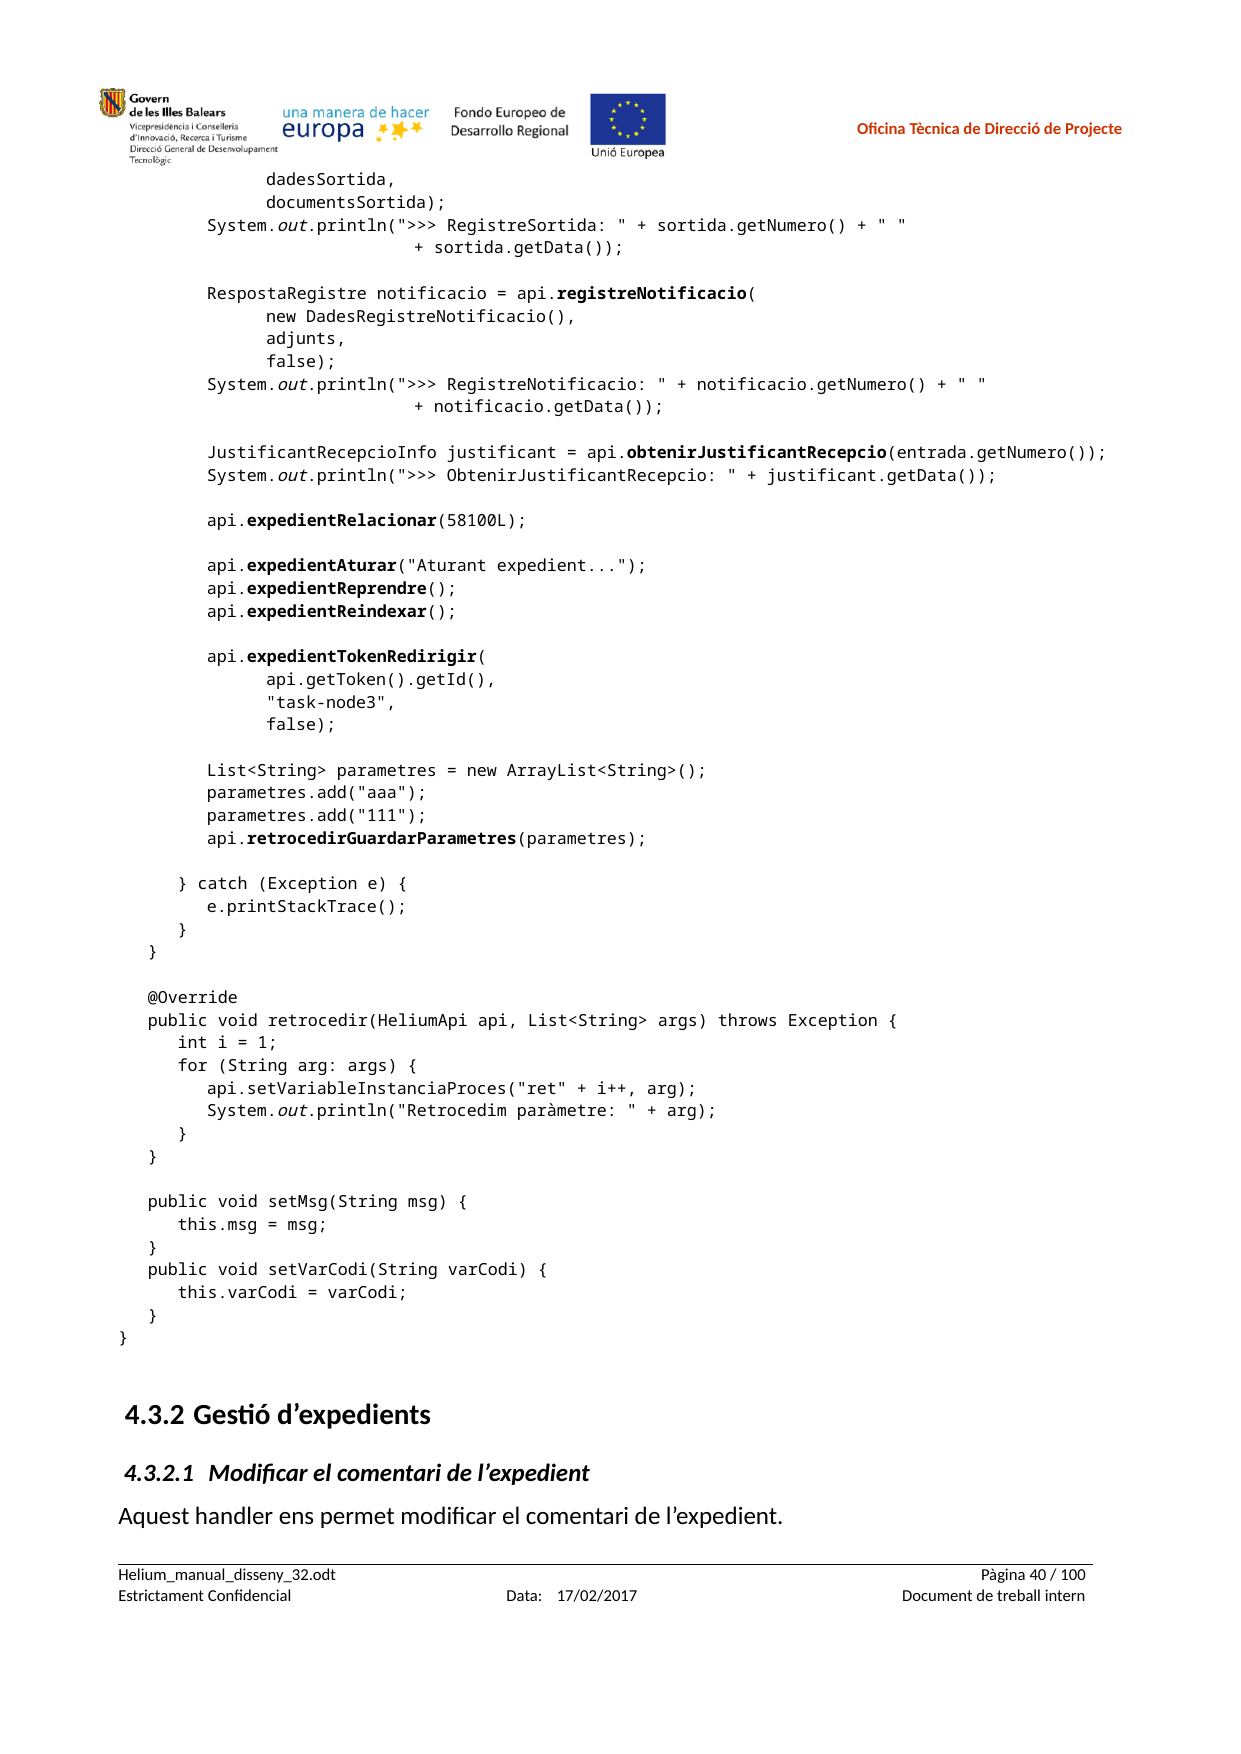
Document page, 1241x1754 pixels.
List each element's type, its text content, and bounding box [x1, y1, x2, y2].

text System.out.println(">>> ObtenirJustificantRecepcio: " + justificant.getData()); [118, 463, 1122, 486]
text for (String arg: args) { [118, 1053, 1122, 1076]
text } catch (Exception e) { [118, 872, 1122, 894]
text api.getToken().getId(), [118, 667, 1122, 690]
text } [118, 1326, 1122, 1349]
text int i = 1; [118, 1031, 1122, 1053]
text JustificantRecepcioInfo justificant = api.obtenirJustificantRecepcio(entrada.getNumero()); [118, 440, 1122, 463]
text parametres.add("aaa"); [118, 781, 1122, 804]
text e.printStackTrace(); [118, 894, 1122, 917]
text System.out.println("Retrocedim paràmetre: " + arg); [118, 1099, 1122, 1122]
text api.expedientReprendre(); [118, 577, 1122, 599]
text } [118, 1235, 1122, 1258]
text } [118, 1122, 1122, 1144]
subtitle Modificar el comentari de l’expedient [118, 1457, 1122, 1487]
text @Override [118, 985, 1122, 1008]
text List<String> parametres = new ArrayList<String>(); [118, 758, 1122, 781]
text api.expedientAturar("Aturant expedient..."); [118, 554, 1122, 577]
text public void setMsg(String msg) { [118, 1190, 1122, 1212]
text api.retrocedirGuardarParametres(parametres); [118, 826, 1122, 849]
text false); [118, 349, 1122, 372]
text RespostaRegistre notificacio = api.registreNotificacio( [118, 281, 1122, 304]
text dadesSortida, [118, 168, 1122, 191]
text api.expedientRelacionar(58100L); [118, 508, 1122, 531]
text this.varCodi = varCodi; [118, 1281, 1122, 1303]
text this.msg = msg; [118, 1212, 1122, 1235]
text } [118, 940, 1122, 963]
subtitle Gestió d’expedients [118, 1396, 1122, 1432]
text documentsSortida); [118, 191, 1122, 213]
text "task-node3", [118, 690, 1122, 713]
text public void setVarCodi(String varCodi) { [118, 1258, 1122, 1281]
text } [118, 917, 1122, 940]
text System.out.println(">>> RegistreNotificacio: " + notificacio.getNumero() + " " [118, 372, 1122, 395]
text System.out.println(">>> RegistreSortida: " + sortida.getNumero() + " " [118, 213, 1122, 236]
text parametres.add("111"); [118, 804, 1122, 826]
text + sortida.getData()); [118, 236, 1122, 259]
text } [118, 1144, 1122, 1167]
text api.expedientTokenRedirigir( [118, 645, 1122, 667]
text } [118, 1303, 1122, 1326]
text false); [118, 713, 1122, 736]
text public void retrocedir(HeliumApi api, List<String> args) throws Exception { [118, 1008, 1122, 1031]
text adjunts, [118, 327, 1122, 349]
text + notificacio.getData()); [118, 395, 1122, 418]
text api.setVariableInstanciaProces("ret" + i++, arg); [118, 1076, 1122, 1099]
picture [99, 87, 668, 166]
text new DadesRegistreNotificacio(), [118, 304, 1122, 327]
text Aquest handler ens permet modificar el comentari de l’expedient. [118, 1500, 1122, 1530]
text api.expedientReindexar(); [118, 599, 1122, 622]
